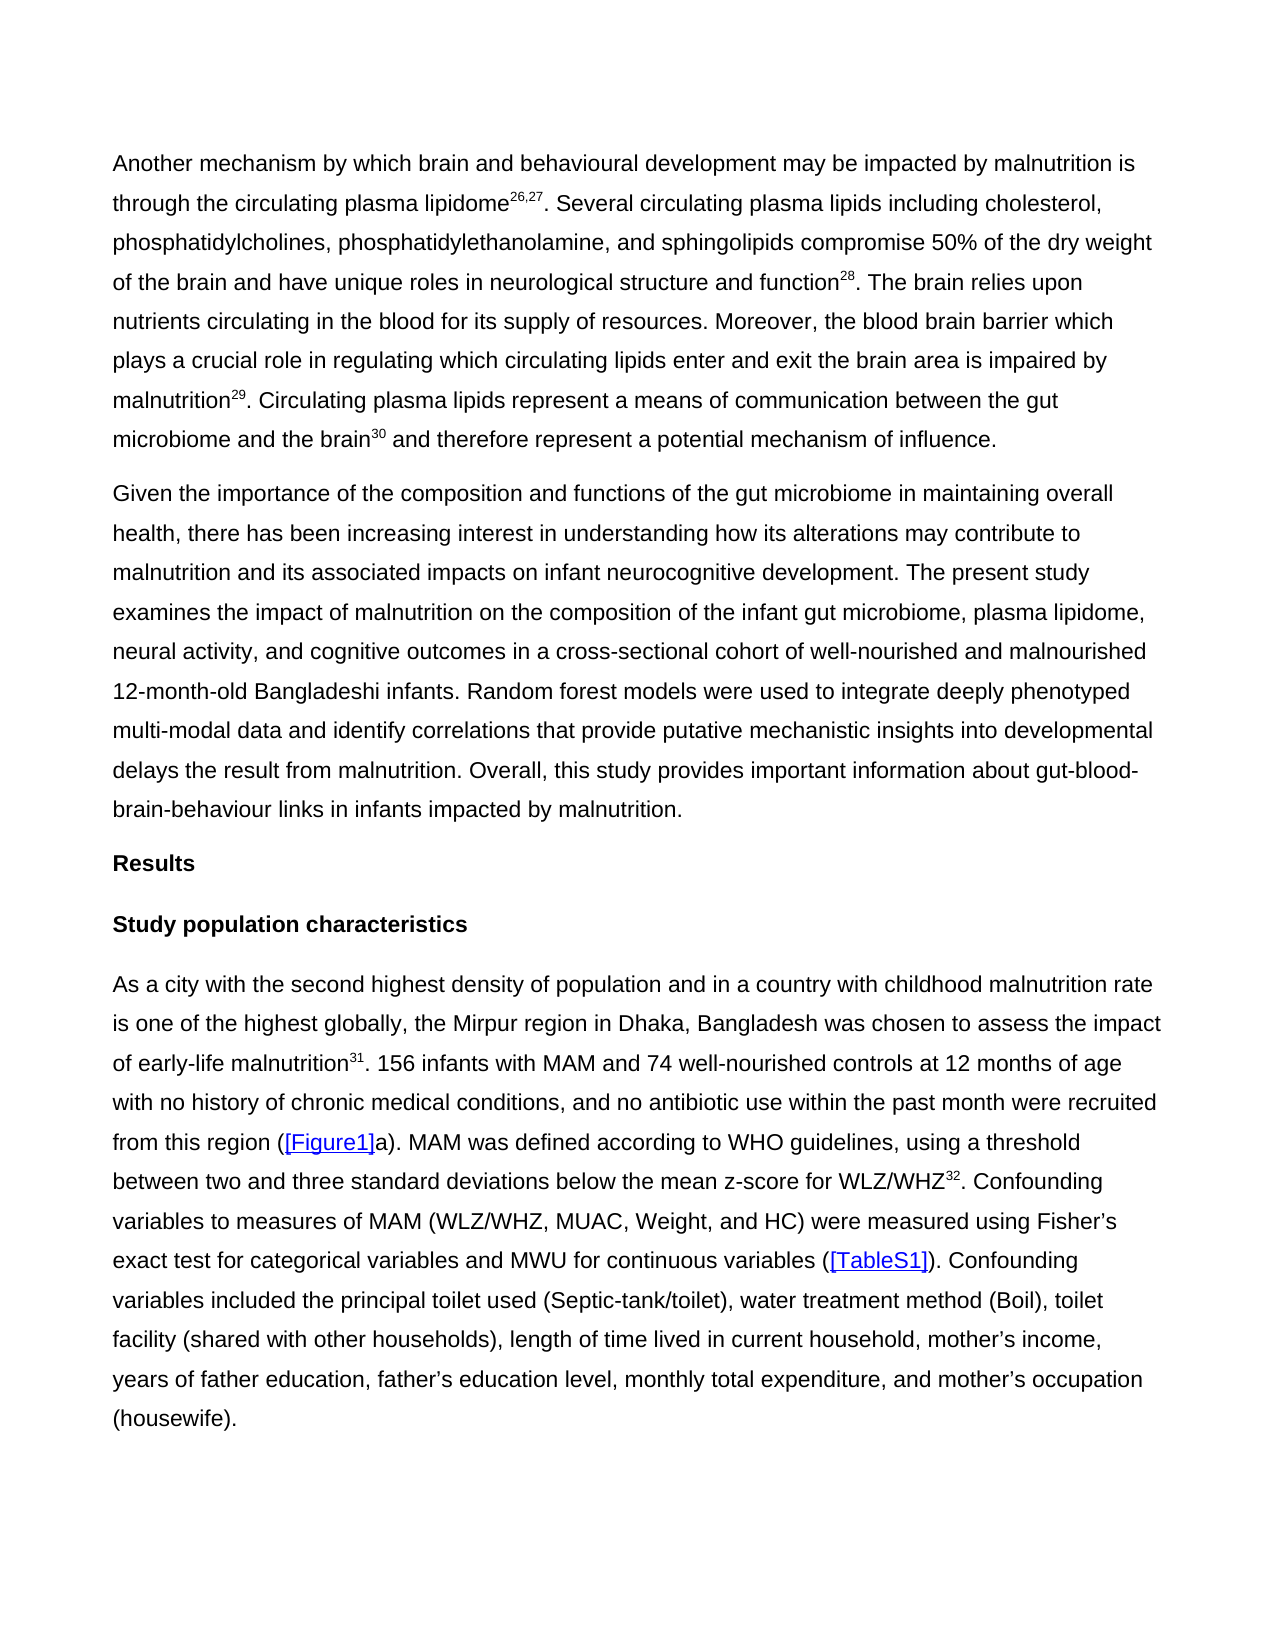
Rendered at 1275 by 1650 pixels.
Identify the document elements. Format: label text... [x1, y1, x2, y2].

text As a city with the second highest density of population and in a country with childhood malnutrition rate is one of the highest globally, the Mirpur region in Dhaka, Bangladesh was chosen to assess the impact of early-life malnutrition31. 156 infants with MAM and 74 well-nourished controls at 12 months of age with no history of chronic medical conditions, and no antibiotic use within the past month were recruited from this region ([Figure1]a). MAM was defined according to WHO guidelines, using a threshold between two and three standard deviations below the mean z-score for WLZ/WHZ32. Confounding variables to measures of MAM (WLZ/WHZ, MUAC, Weight, and HC) were measured using Fisher’s exact test for categorical variables and MWU for continuous variables ([TableS1]). Confounding variables included the principal toilet used (Septic-tank/toilet), water treatment method (Boil), toilet facility (shared with other households), length of time lived in current household, mother’s income, years of father education, father’s education level, monthly total expenditure, and mother’s occupation (housewife). [112, 971, 1162, 1432]
subtitle Study population characteristics [112, 911, 1162, 937]
text Given the importance of the composition and functions of the gut microbiome in maintaining overall health, there has been increasing interest in understanding how its alterations may contribute to malnutrition and its associated impacts on infant neurocognitive development. The present study examines the impact of malnutrition on the composition of the infant gut microbiome, plasma lipidome, neural activity, and cognitive outcomes in a cross-sectional cohort of well-nourished and malnourished 12-month-old Bangladeshi infants. Random forest models were used to integrate deeply phenotyped multi-modal data and identify correlations that provide putative mechanistic insights into developmental delays the result from malnutrition. Overall, this study provides important information about gut-blood-brain-behaviour links in infants impacted by malnutrition. [112, 480, 1162, 823]
subtitle Results [112, 850, 1162, 877]
text Another mechanism by which brain and behavioural development may be impacted by malnutrition is through the circulating plasma lipidome26,27. Several circulating plasma lipids including cholesterol, phosphatidylcholines, phosphatidylethanolamine, and sphingolipids compromise 50% of the dry weight of the brain and have unique roles in neurological structure and function28. The brain relies upon nutrients circulating in the blood for its supply of resources. Moreover, the blood brain barrier which plays a crucial role in regulating which circulating lipids enter and exit the brain area is impaired by malnutrition29. Circulating plasma lipids represent a means of communication between the gut microbiome and the brain30 and therefore represent a potential mechanism of influence. [112, 150, 1162, 453]
